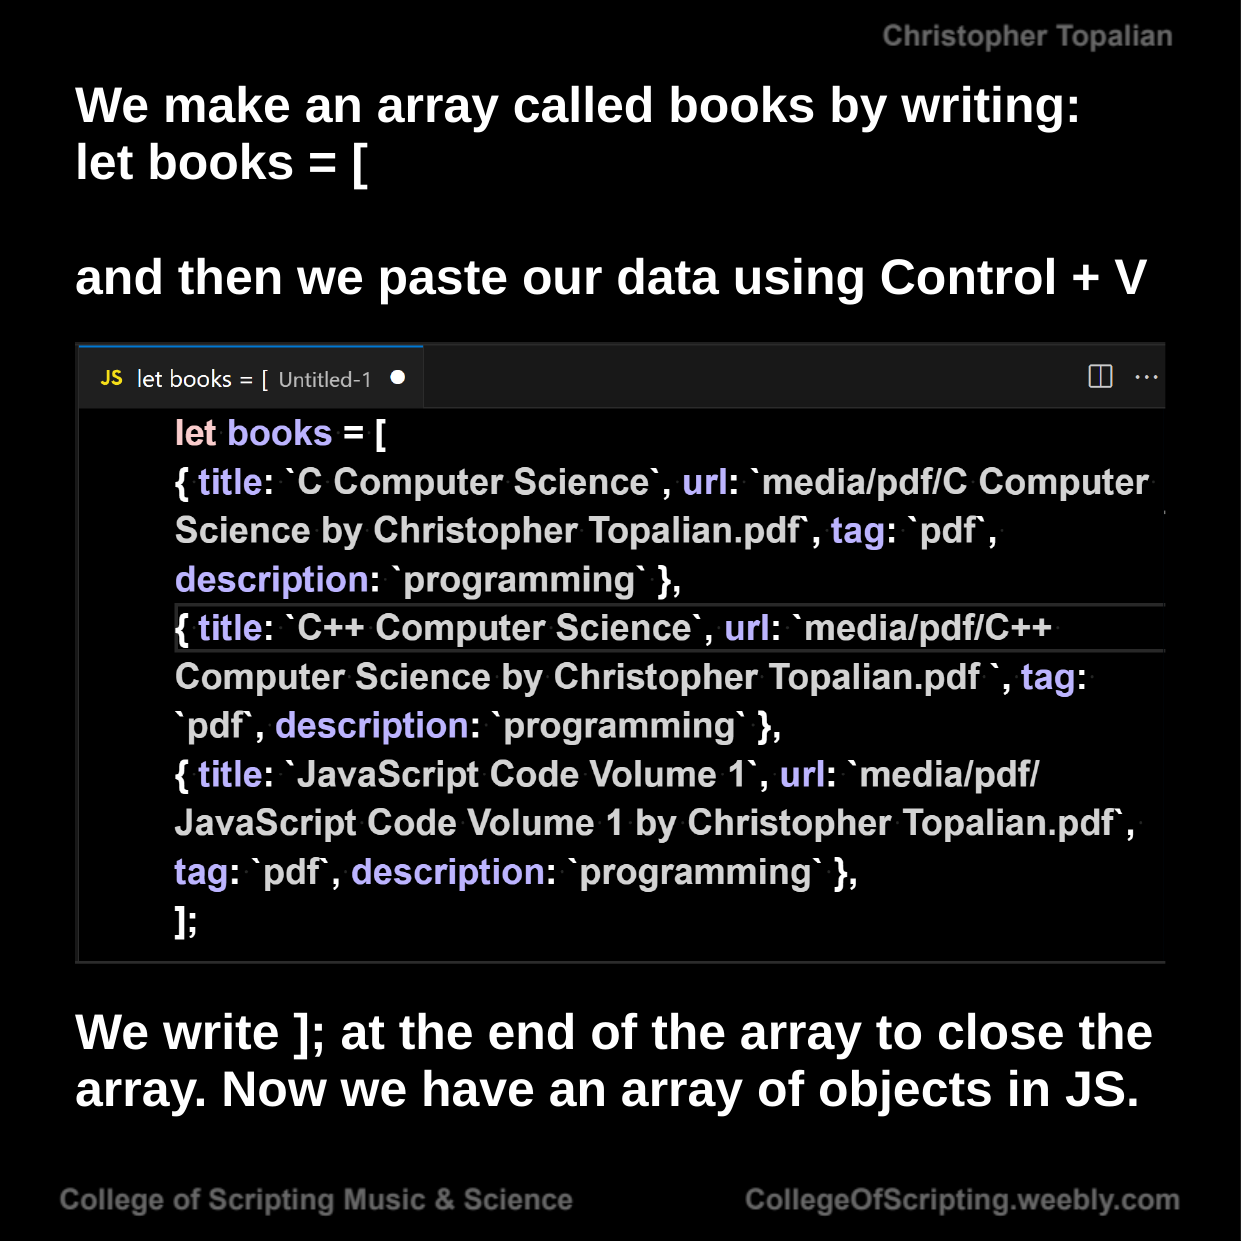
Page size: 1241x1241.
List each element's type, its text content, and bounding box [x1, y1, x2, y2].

text We make an array called books by writing: [75, 75, 1166, 132]
text let books = [ [75, 132, 1166, 190]
picture [75, 342, 1166, 964]
text and then we paste our data using Control + V [75, 247, 1166, 305]
text We write ]; at the end of the array to close the array. Now we have an array of objects in JS. [75, 1002, 1166, 1117]
